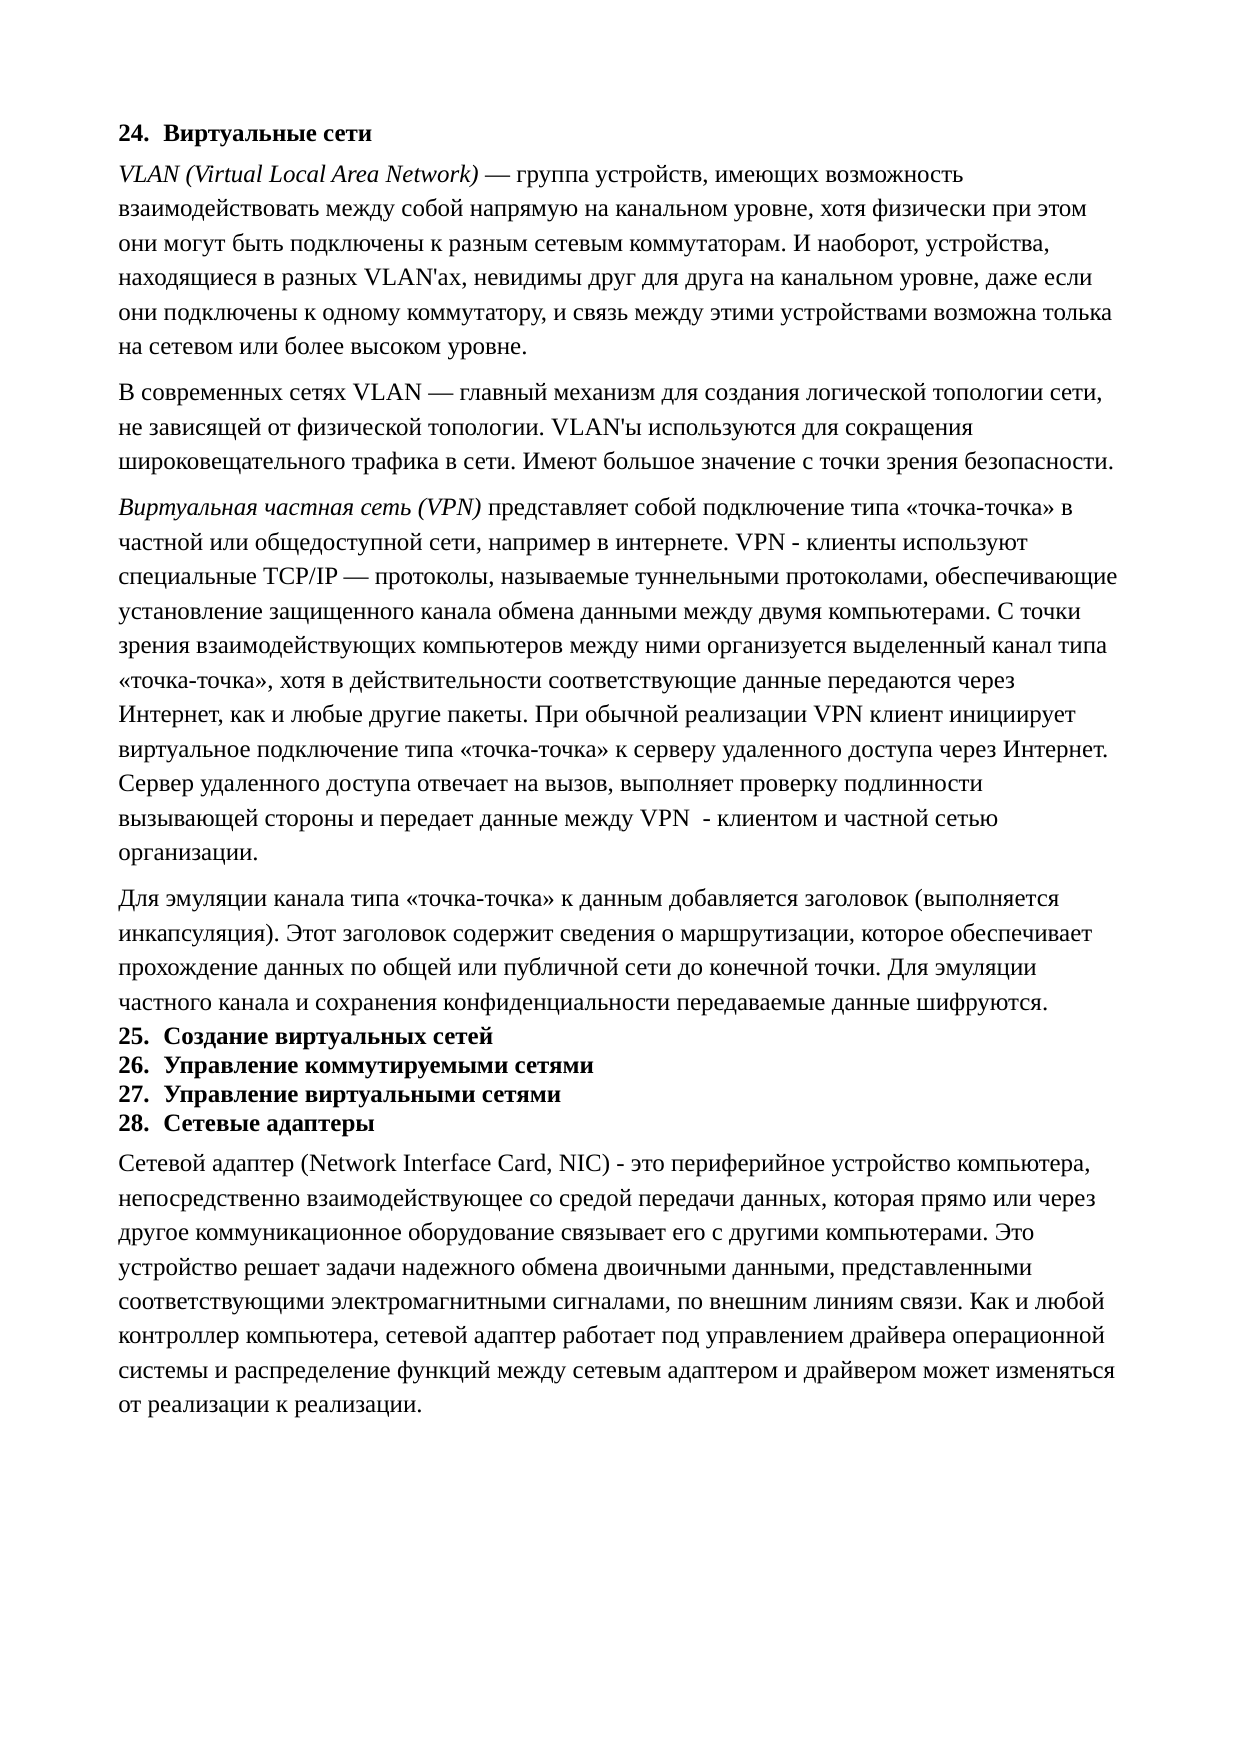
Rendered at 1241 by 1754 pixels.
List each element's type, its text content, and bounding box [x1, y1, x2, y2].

text Виртуальная частная сеть (VPN) представляет собой подключение типа «точка-точка» в частной или общедоступной сети, например в интернете. VPN - клиенты используют специальные TCP/IP — протоколы, называемые туннельными протоколами, обеспечивающие установление защищенного канала обмена данными между двумя компьютерами. С точки зрения взаимодействующих компьютеров между ними организуется выделенный канал типа «точка-точка», хотя в действительности соответствующие данные передаются через Интернет, как и любые другие пакеты. При обычной реализации VPN клиент инициирует виртуальное подключение типа «точка-точка» к серверу удаленного доступа через Интернет. Сервер удаленного доступа отвечает на вызов, выполняет проверку подлинности вызывающей стороны и передает данные между VPN - клиентом и частной сетью организации. [118, 492, 1122, 866]
subtitle Сетевые адаптеры [118, 1108, 1122, 1136]
text В современных сетях VLAN — главный механизм для создания логической топологии сети, не зависящей от физической топологии. VLAN'ы используются для сокращения широковещательного трафика в сети. Имеют большое значение с точки зрения безопасности. [118, 377, 1122, 475]
text Для эмуляции канала типа «точка-точка» к данным добавляется заголовок (выполняется инкапсуляция). Этот заголовок содержит сведения о маршрутизации, которое обеспечивает прохождение данных по общей или публичной сети до конечной точки. Для эмуляции частного канала и сохранения конфиденциальности передаваемые данные шифруются. [118, 883, 1122, 1016]
subtitle Управление виртуальными сетями [118, 1079, 1122, 1108]
subtitle Виртуальные сети [118, 118, 1122, 147]
subtitle Управление коммутируемыми сетями [118, 1050, 1122, 1079]
text VLAN (Virtual Local Area Network) — группа устройств, имеющих возможность взаимодействовать между собой напрямую на канальном уровне, хотя физически при этом они могут быть подключены к разным сетевым коммутаторам. И наоборот, устройства, находящиеся в разных VLAN'ах, невидимы друг для друга на канальном уровне, даже если они подключены к одному коммутатору, и связь между этими устройствами возможна толька на сетевом или более высоком уровне. [118, 159, 1122, 360]
subtitle Создание виртуальных сетей [118, 1021, 1122, 1050]
text Сетевой адаптер (Network Interface Card, NIC) - это периферийное устройство компьютера, непосредственно взаимодействующее со средой передачи данных, которая прямо или через другое коммуникационное оборудование связывает его с другими компьютерами. Это устройство решает задачи надежного обмена двоичными данными, представленными соответствующими электромагнитными сигналами, по внешним линиям связи. Как и любой контроллер компьютера, сетевой адаптер работает под управлением драйвера операционной системы и распределение функций между сетевым адаптером и драйвером может изменяться от реализации к реализации. [118, 1148, 1122, 1418]
